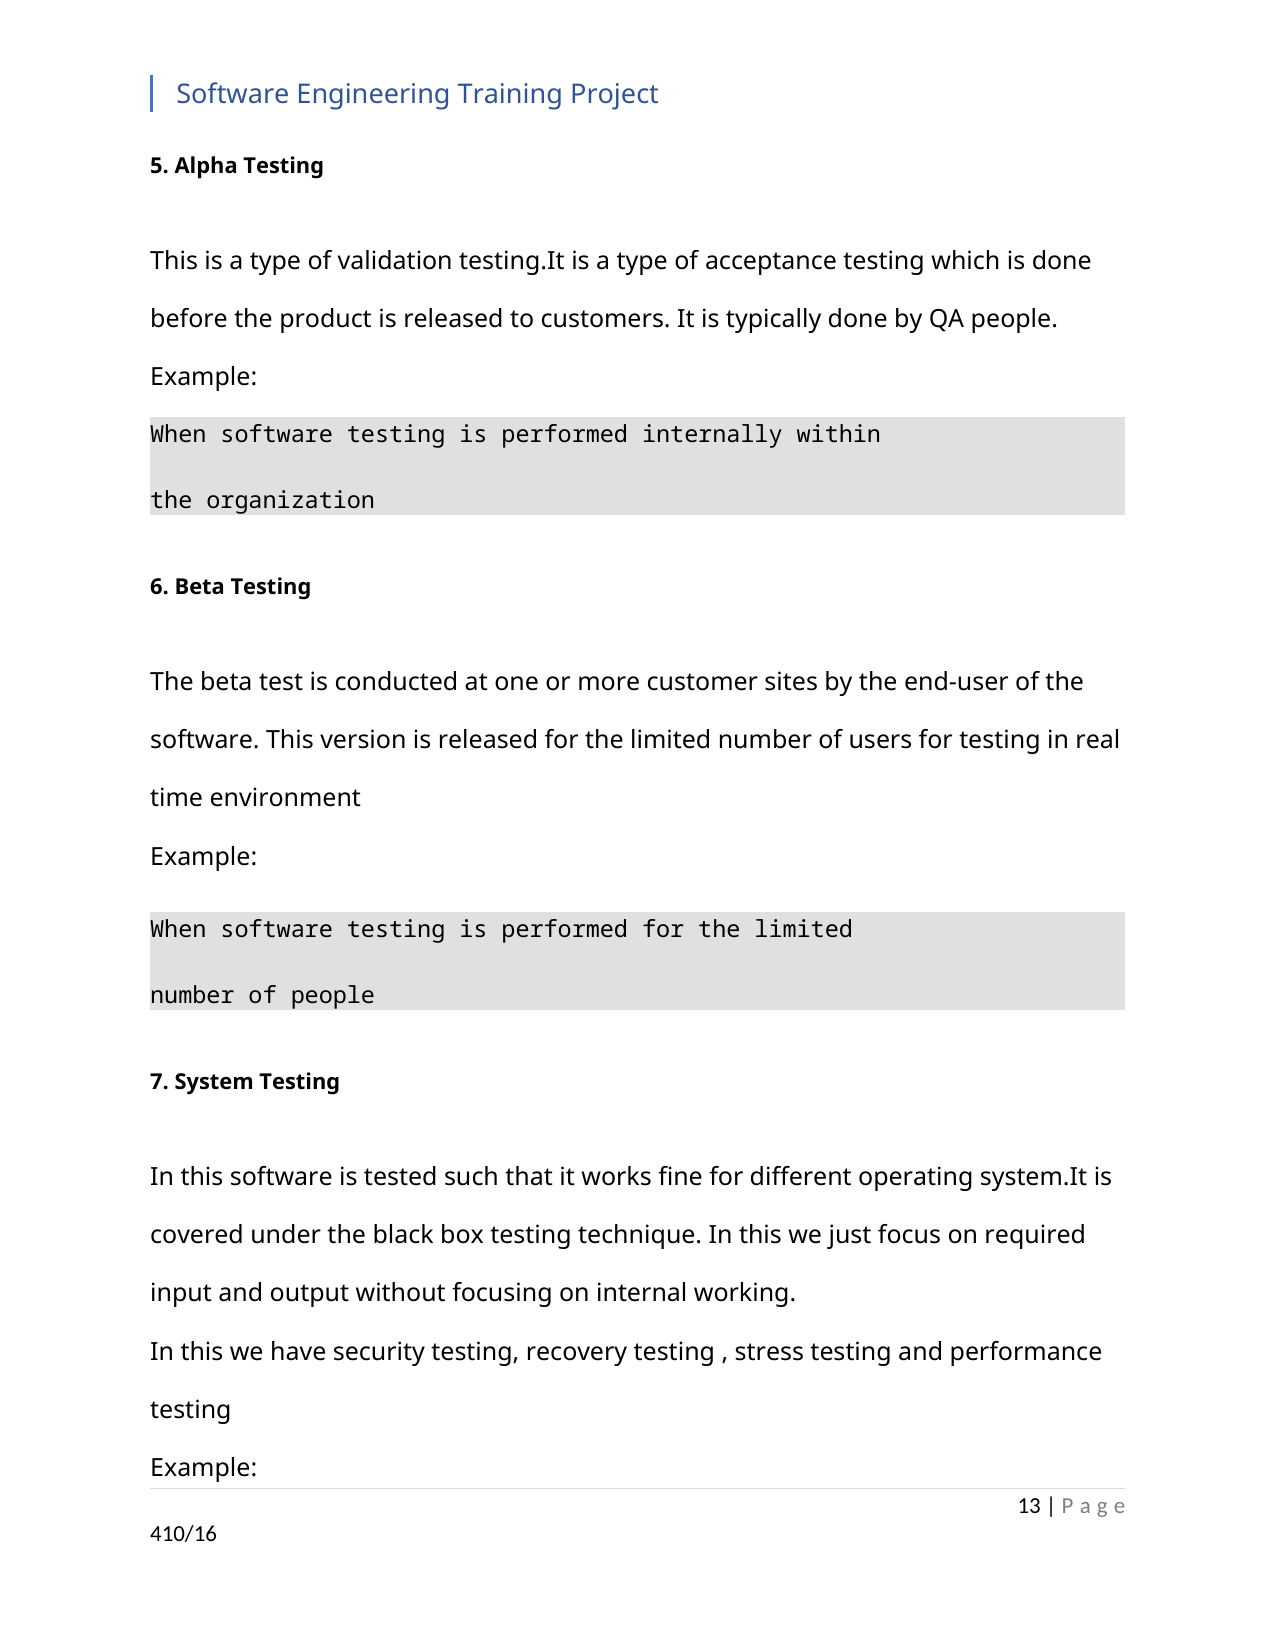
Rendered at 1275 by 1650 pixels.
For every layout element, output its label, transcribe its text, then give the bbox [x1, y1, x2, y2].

subtitle 6. Beta Testing [150, 571, 1125, 601]
text When software testing is performed for the limited [150, 912, 1125, 944]
text When software testing is performed internally within [150, 417, 1125, 449]
text The beta test is conducted at one or more customer sites by the end-user of the software. This version is released for the limited number of users for testing in real time environment Example: [150, 663, 1125, 872]
subtitle 7. System Testing [150, 1066, 1125, 1096]
text number of people [150, 978, 1125, 1010]
text This is a type of validation testing.It is a type of acceptance testing which is done before the product is released to customers. It is typically done by QA people. Example: [150, 242, 1125, 393]
text the organization [150, 483, 1125, 515]
text In this software is tested such that it works fine for different operating system.It is covered under the black box testing technique. In this we just focus on required input and output without focusing on internal working. In this we have security testing, recovery testing , stress testing and performance testing Example: [150, 1158, 1125, 1484]
subtitle 5. Alpha Testing [150, 150, 1125, 180]
